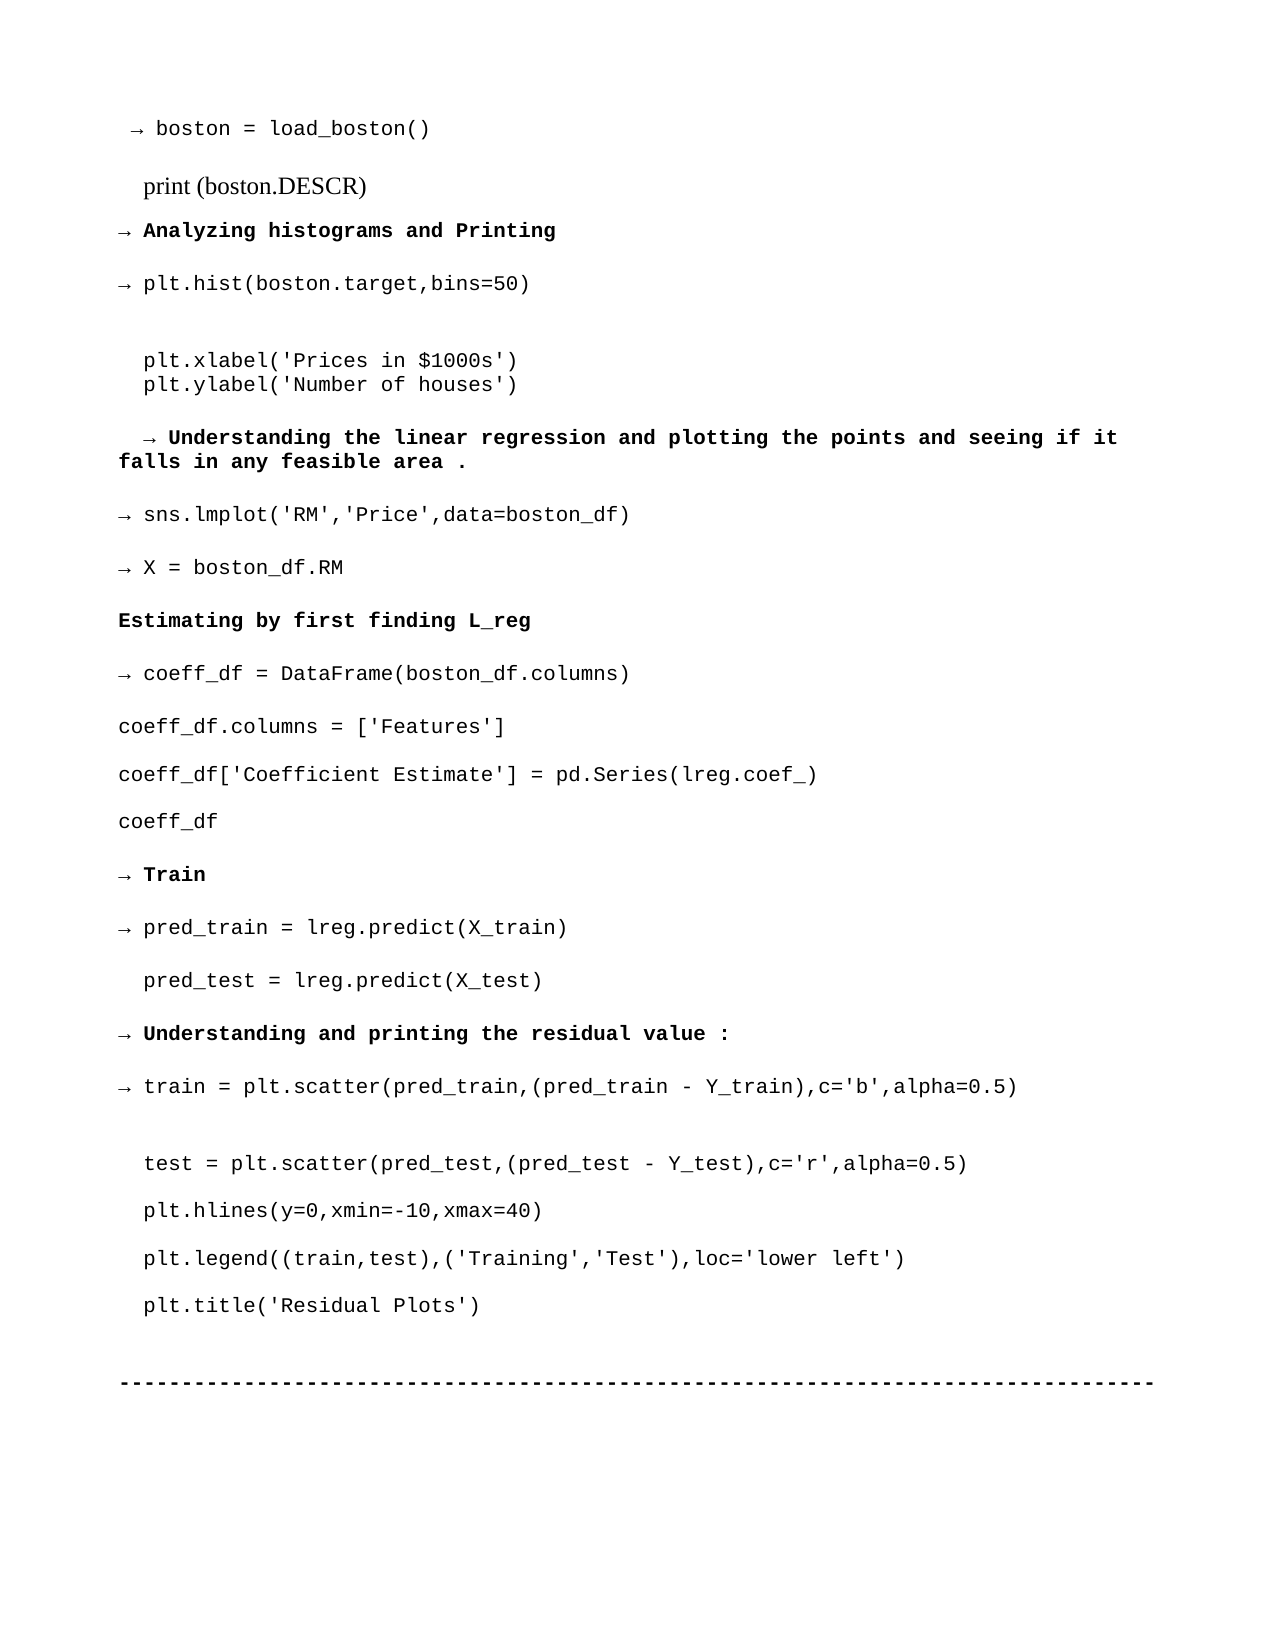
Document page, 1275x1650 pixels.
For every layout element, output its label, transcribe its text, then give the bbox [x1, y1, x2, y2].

text pred_test = lreg.predict(X_test) [118, 970, 1157, 994]
text Estimating by first finding L_reg [118, 610, 1157, 634]
text plt.ylabel('Number of houses') [118, 374, 1157, 397]
text → pred_train = lreg.predict(X_train) [118, 917, 1157, 941]
text → boston = load_boston() [118, 118, 1157, 142]
text → plt.hist(boston.target,bins=50) [118, 273, 1157, 297]
text → coeff_df = DataFrame(boston_df.columns) [118, 663, 1157, 687]
text coeff_df['Coefficient Estimate'] = pd.Series(lreg.coef_) [118, 763, 1157, 787]
text → Analyzing histograms and Printing [118, 220, 1157, 244]
text plt.title('Residual Plots') [118, 1295, 1157, 1319]
text print (boston.DESCR) [118, 171, 1157, 200]
text coeff_df.columns = ['Features'] [118, 716, 1157, 740]
text → Train [118, 864, 1157, 888]
text → sns.lmplot('RM','Price',data=boston_df) [118, 504, 1157, 527]
text ----------------------------------------------------------------------------------- [118, 1348, 1157, 1396]
text → train = plt.scatter(pred_train,(pred_train - Y_train),c='b',alpha=0.5) [118, 1076, 1157, 1100]
text → Understanding and printing the residual value : [118, 1023, 1157, 1047]
text → X = boston_df.RM [118, 557, 1157, 581]
text → Understanding the linear regression and plotting the points and seeing if it falls in any feasible area . [118, 427, 1157, 474]
text plt.hlines(y=0,xmin=-10,xmax=40) [118, 1201, 1157, 1224]
text test = plt.scatter(pred_test,(pred_test - Y_test),c='r',alpha=0.5) [118, 1153, 1157, 1177]
text coeff_df [118, 811, 1157, 834]
text plt.xlabel('Prices in $1000s') [118, 350, 1157, 374]
text plt.legend((train,test),('Training','Test'),loc='lower left') [118, 1248, 1157, 1271]
